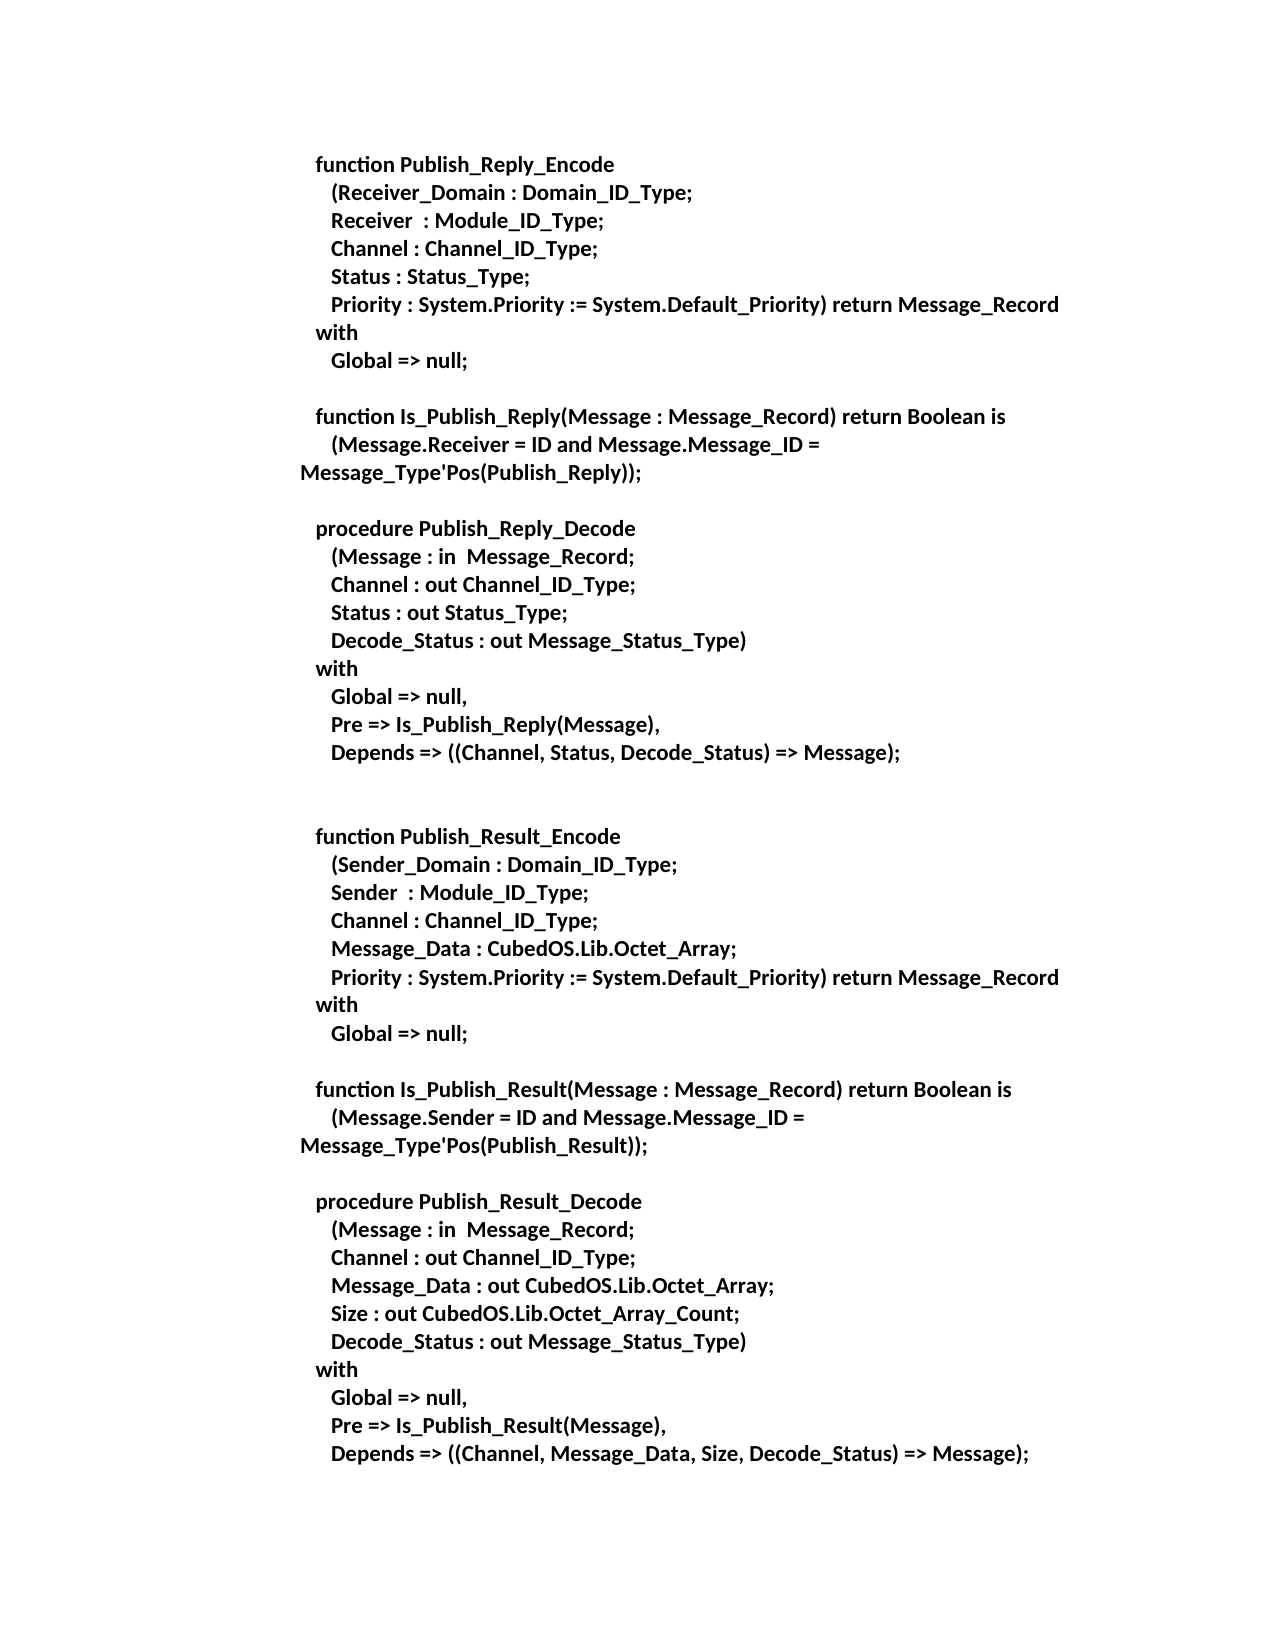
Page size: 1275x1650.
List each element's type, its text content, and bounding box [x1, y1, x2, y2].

text Global => null, [300, 682, 1125, 710]
text Pre => Is_Publish_Result(Message), [300, 1411, 1125, 1439]
text Channel : Channel_ID_Type; [300, 234, 1125, 262]
text function Is_Publish_Reply(Message : Message_Record) return Boolean is [300, 402, 1125, 430]
text Receiver : Module_ID_Type; [300, 206, 1125, 234]
text Channel : out Channel_ID_Type; [300, 1243, 1125, 1271]
text procedure Publish_Reply_Decode [300, 514, 1125, 542]
text function Publish_Reply_Encode [300, 150, 1125, 178]
text Message_Data : CubedOS.Lib.Octet_Array; [300, 934, 1125, 963]
text Decode_Status : out Message_Status_Type) [300, 626, 1125, 654]
text (Sender_Domain : Domain_ID_Type; [300, 851, 1125, 878]
text with [300, 991, 1125, 1019]
text Global => null; [300, 1019, 1125, 1047]
text Size : out CubedOS.Lib.Octet_Array_Count; [300, 1299, 1125, 1327]
text with [300, 1355, 1125, 1383]
text Pre => Is_Publish_Reply(Message), [300, 710, 1125, 738]
text Channel : Channel_ID_Type; [300, 907, 1125, 934]
text procedure Publish_Result_Decode [300, 1187, 1125, 1215]
text Depends => ((Channel, Status, Decode_Status) => Message); [300, 738, 1125, 766]
text with [300, 318, 1125, 346]
text function Is_Publish_Result(Message : Message_Record) return Boolean is [300, 1075, 1125, 1103]
text Global => null, [300, 1383, 1125, 1411]
text Status : Status_Type; [300, 262, 1125, 290]
text (Message.Receiver = ID and Message.Message_ID = Message_Type'Pos(Publish_Reply)); [300, 430, 1125, 486]
text (Receiver_Domain : Domain_ID_Type; [300, 178, 1125, 206]
text Depends => ((Channel, Message_Data, Size, Decode_Status) => Message); [300, 1439, 1125, 1467]
text Priority : System.Priority := System.Default_Priority) return Message_Record [300, 963, 1125, 991]
text function Publish_Result_Encode [300, 822, 1125, 851]
text with [300, 654, 1125, 682]
text (Message.Sender = ID and Message.Message_ID = Message_Type'Pos(Publish_Result)); [300, 1103, 1125, 1159]
text (Message : in Message_Record; [300, 1215, 1125, 1243]
text (Message : in Message_Record; [300, 542, 1125, 570]
text Status : out Status_Type; [300, 598, 1125, 626]
text Sender : Module_ID_Type; [300, 878, 1125, 907]
text Channel : out Channel_ID_Type; [300, 570, 1125, 598]
text Message_Data : out CubedOS.Lib.Octet_Array; [300, 1271, 1125, 1299]
text Decode_Status : out Message_Status_Type) [300, 1327, 1125, 1355]
text Priority : System.Priority := System.Default_Priority) return Message_Record [300, 290, 1125, 318]
text Global => null; [300, 346, 1125, 374]
